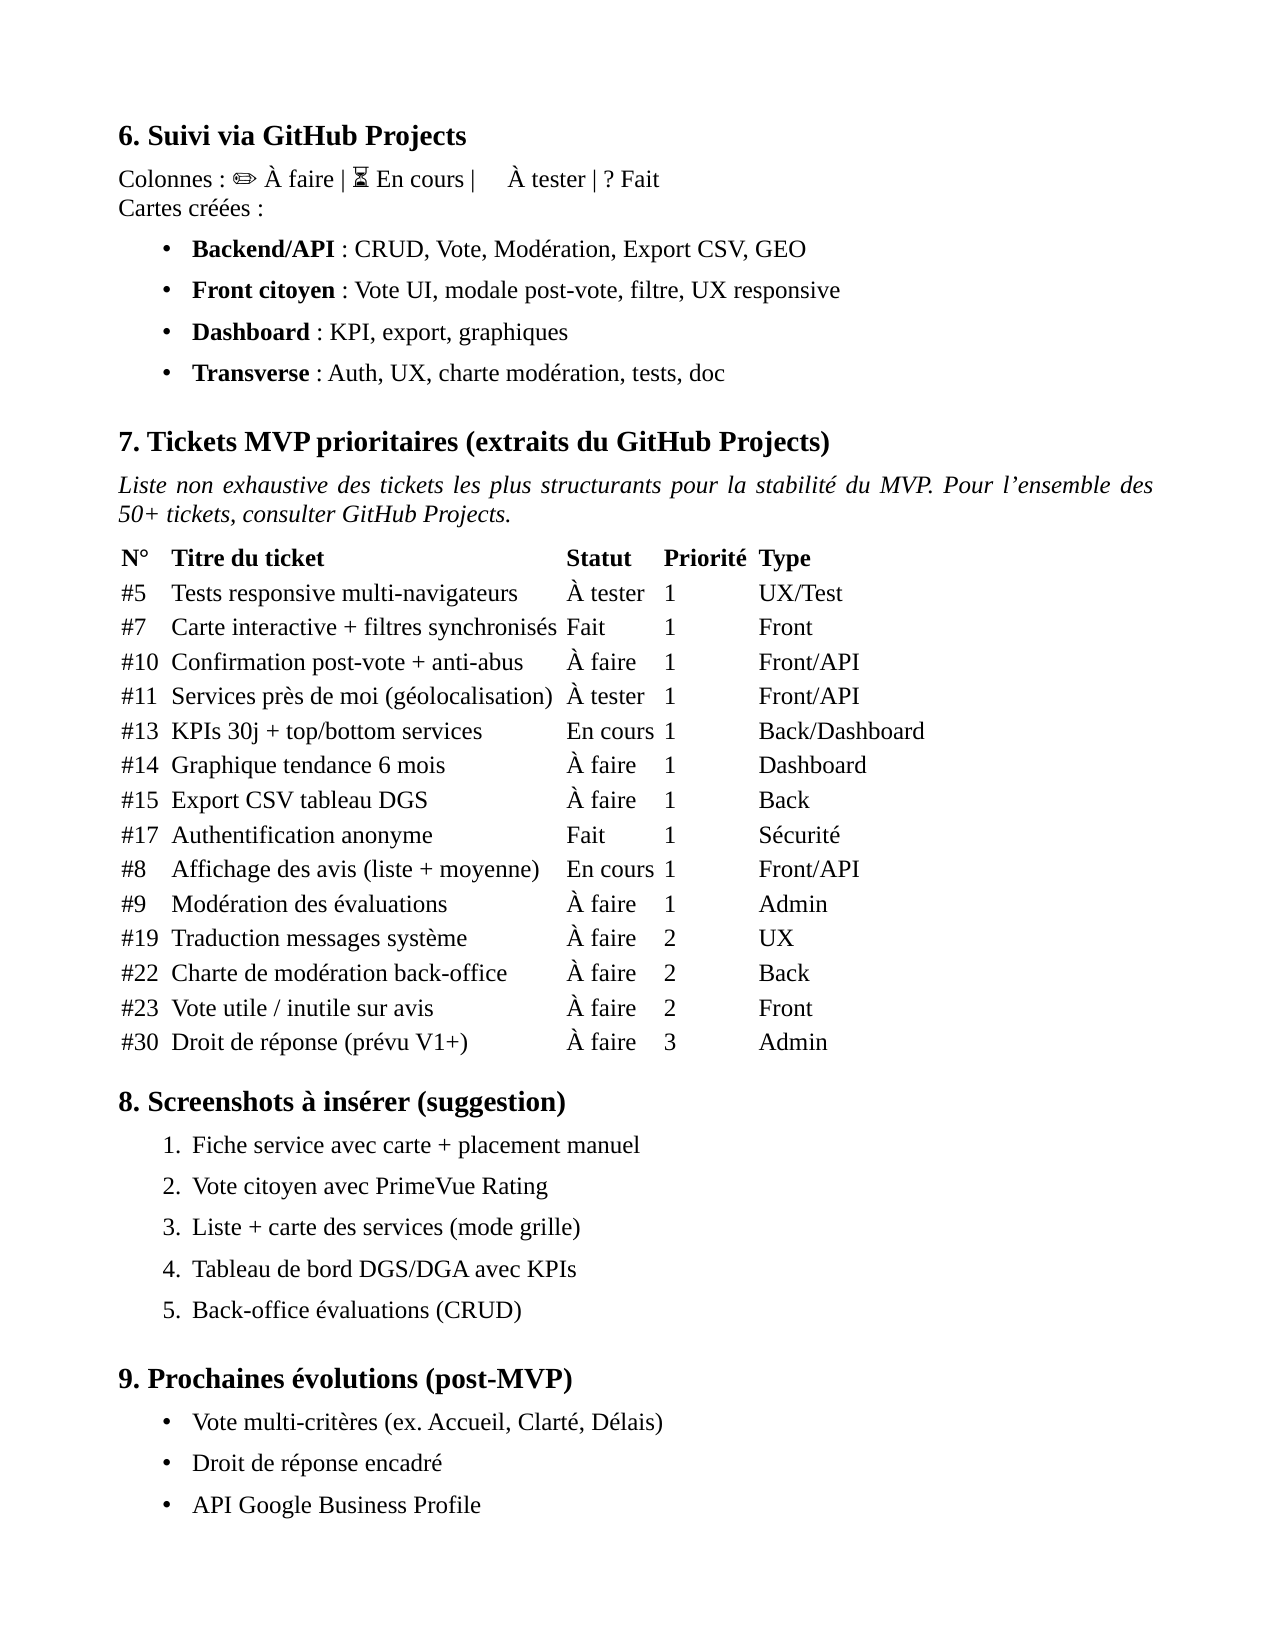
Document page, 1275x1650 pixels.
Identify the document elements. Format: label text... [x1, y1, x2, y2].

table_cell #19 [118, 921, 168, 955]
table_cell À faire [563, 921, 661, 955]
table_cell Front/API [755, 644, 937, 678]
list Tableau de bord DGS/DGA avec KPIs [162, 1254, 1157, 1282]
table_cell #30 [118, 1024, 168, 1059]
table_cell 1 [661, 817, 755, 851]
table_cell À tester [563, 575, 661, 609]
table_cell #13 [118, 713, 168, 748]
list Back-office évaluations (CRUD) [162, 1295, 1157, 1324]
table_cell À faire [563, 955, 661, 990]
list Droit de réponse encadré [162, 1448, 1157, 1477]
table_cell #5 [118, 575, 168, 609]
table_cell Carte interactive + filtres synchronisés [168, 609, 563, 644]
table_cell Vote utile / inutile sur avis [168, 990, 563, 1024]
list Backend/API : CRUD, Vote, Modération, Export CSV, GEO [162, 234, 1157, 263]
table_cell 1 [661, 609, 755, 644]
list API Google Business Profile [162, 1490, 1157, 1518]
table_cell Fait [563, 609, 661, 644]
table_header N° [118, 540, 168, 575]
table_cell À faire [563, 886, 661, 921]
table_cell Fait [563, 817, 661, 851]
list Transverse : Auth, UX, charte modération, tests, doc [162, 358, 1157, 387]
table_cell À faire [563, 748, 661, 782]
table_cell À faire [563, 644, 661, 678]
table_header Titre du ticket [168, 540, 563, 575]
table_cell 1 [661, 886, 755, 921]
table_cell Back [755, 782, 937, 817]
table_cell Modération des évaluations [168, 886, 563, 921]
table_cell Front/API [755, 851, 937, 886]
list Liste + carte des services (mode grille) [162, 1212, 1157, 1241]
table_cell 1 [661, 644, 755, 678]
table_cell UX/Test [755, 575, 937, 609]
table_cell Front/API [755, 679, 937, 713]
table_cell #9 [118, 886, 168, 921]
table_cell Back [755, 955, 937, 990]
subtitle 6. Suivi via GitHub Projects [118, 118, 1157, 152]
table_cell En cours [563, 713, 661, 748]
table_cell À faire [563, 990, 661, 1024]
table_cell Services près de moi (géolocalisation) [168, 679, 563, 713]
table_cell 2 [661, 955, 755, 990]
table_cell Affichage des avis (liste + moyenne) [168, 851, 563, 886]
table_cell Tests responsive multi-navigateurs [168, 575, 563, 609]
table_cell Droit de réponse (prévu V1+) [168, 1024, 563, 1059]
table_cell Confirmation post-vote + anti-abus [168, 644, 563, 678]
list Vote multi-critères (ex. Accueil, Clarté, Délais) [162, 1407, 1157, 1436]
table_cell #15 [118, 782, 168, 817]
table_cell 2 [661, 990, 755, 1024]
table_cell Back/Dashboard [755, 713, 937, 748]
table_cell Charte de modération back-office [168, 955, 563, 990]
table_header Priorité [661, 540, 755, 575]
text Liste non exhaustive des tickets les plus structurants pour la stabilité du MVP. Pour l’ensemble des 50+ tickets, consulter GitHub Projects. [118, 470, 1157, 528]
table_cell À faire [563, 1024, 661, 1059]
subtitle 8. Screenshots à insérer (suggestion) [118, 1084, 1157, 1117]
table_cell Graphique tendance 6 mois [168, 748, 563, 782]
table_cell #22 [118, 955, 168, 990]
table_cell 1 [661, 748, 755, 782]
table_header Type [755, 540, 937, 575]
table_cell #23 [118, 990, 168, 1024]
table_cell #7 [118, 609, 168, 644]
table_cell #11 [118, 679, 168, 713]
table_cell À faire [563, 782, 661, 817]
table_cell Front [755, 609, 937, 644]
table_cell #17 [118, 817, 168, 851]
table_cell En cours [563, 851, 661, 886]
table_cell 1 [661, 782, 755, 817]
list Vote citoyen avec PrimeVue Rating [162, 1171, 1157, 1200]
table_cell 1 [661, 713, 755, 748]
table_header Statut [563, 540, 661, 575]
list Fiche service avec carte + placement manuel [162, 1130, 1157, 1159]
list Front citoyen : Vote UI, modale post-vote, filtre, UX responsive [162, 275, 1157, 304]
table_cell Traduction messages système [168, 921, 563, 955]
table_cell À tester [563, 679, 661, 713]
table_cell 2 [661, 921, 755, 955]
table_cell #10 [118, 644, 168, 678]
table_cell #14 [118, 748, 168, 782]
table_cell KPIs 30j + top/bottom services [168, 713, 563, 748]
table_cell 1 [661, 575, 755, 609]
table_cell #8 [118, 851, 168, 886]
table_cell 1 [661, 851, 755, 886]
table_cell Dashboard [755, 748, 937, 782]
table_cell Front [755, 990, 937, 1024]
table_cell Admin [755, 886, 937, 921]
subtitle 9. Prochaines évolutions (post-MVP) [118, 1361, 1157, 1395]
subtitle 7. Tickets MVP prioritaires (extraits du GitHub Projects) [118, 424, 1157, 458]
table_cell 3 [661, 1024, 755, 1059]
table_cell Admin [755, 1024, 937, 1059]
table_cell Export CSV tableau DGS [168, 782, 563, 817]
table_cell UX [755, 921, 937, 955]
table_cell 1 [661, 679, 755, 713]
table_cell Authentification anonyme [168, 817, 563, 851]
list Dashboard : KPI, export, graphiques [162, 317, 1157, 345]
text Colonnes : ✏ À faire | ⏳ En cours | ✅ À tester | ? Fait Cartes créées : [118, 164, 1157, 222]
table_cell Sécurité [755, 817, 937, 851]
